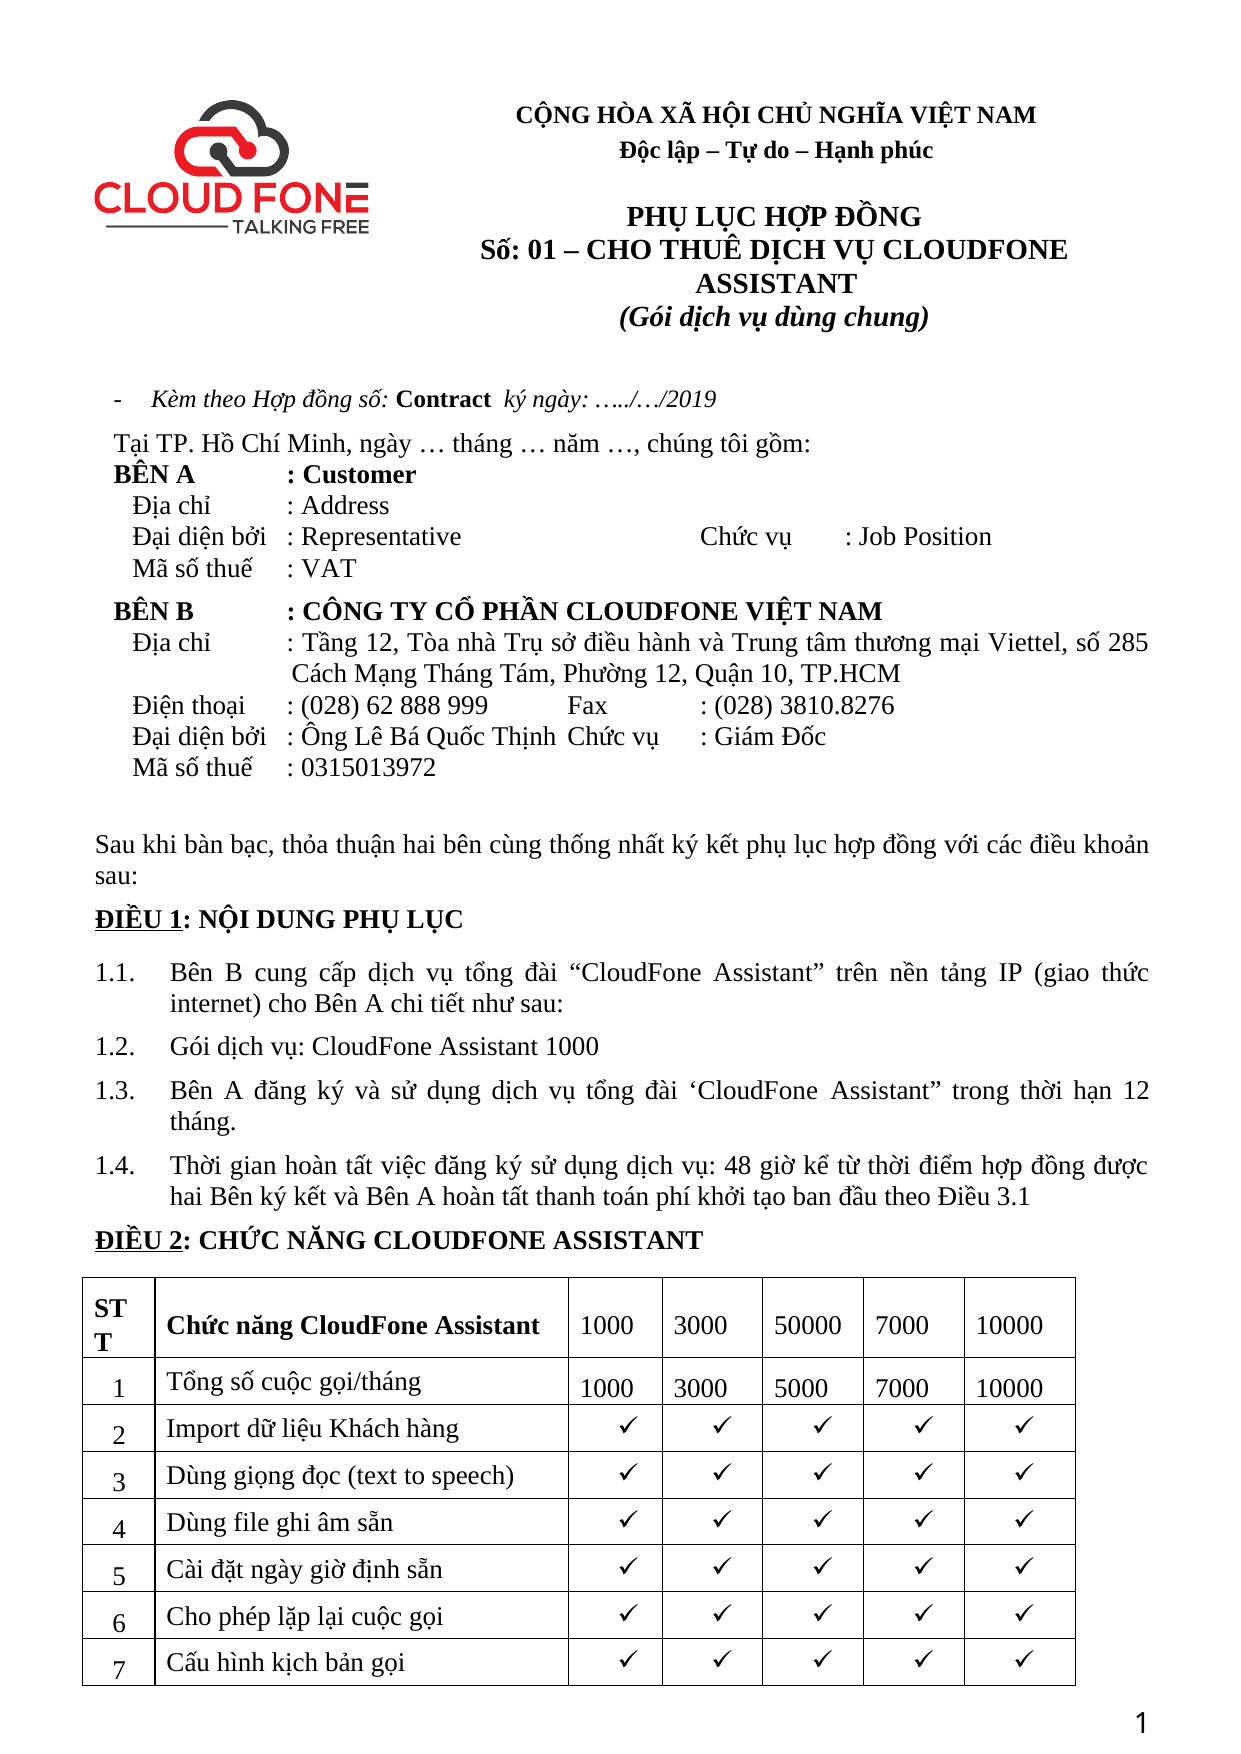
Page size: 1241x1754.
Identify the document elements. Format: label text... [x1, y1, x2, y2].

picture [94, 100, 369, 234]
table_cell 4 [83, 1499, 154, 1544]
table_cell [663, 1639, 762, 1685]
text Đại diện bởi : Representative Chức vụ : Job Position [94, 521, 1150, 552]
text Sau khi bàn bạc, thỏa thuận hai bên cùng thống nhất ký kết phụ lục hợp đồng với các điều khoản sau: [94, 828, 1150, 890]
text BÊN A : Customer [113, 458, 1150, 489]
table_cell Cấu hình kịch bản gọi [156, 1639, 568, 1685]
table_cell [569, 1452, 662, 1497]
table_header 7000 [864, 1278, 964, 1357]
table_cell Cài đặt ngày giờ định sẵn [156, 1545, 568, 1591]
table_cell [965, 1592, 1075, 1638]
table_cell [569, 1545, 662, 1591]
table_cell [569, 1405, 662, 1451]
table_cell [763, 1405, 863, 1451]
table_cell [864, 1592, 964, 1638]
table_cell [569, 1499, 662, 1544]
table_cell 5000 [763, 1358, 863, 1404]
text Tại TP. Hồ Chí Minh, ngày … tháng … năm …, chúng tôi gồm: [94, 425, 1150, 458]
table_cell [569, 1592, 662, 1638]
table_cell [763, 1545, 863, 1591]
table_cell 5 [83, 1545, 154, 1591]
table_cell 1 [83, 1358, 154, 1404]
table_cell [763, 1452, 863, 1497]
text BÊN B : CÔNG TY CỔ PHẦN CLOUDFONE VIỆT NAM [94, 595, 1150, 626]
table_cell [965, 1452, 1075, 1497]
table_cell [663, 1545, 762, 1591]
text Địa chỉ : Address [132, 489, 1150, 521]
text Điện thoại : (028) 62 888 999 Fax : (028) 3810.8276 [94, 689, 1150, 720]
table_cell 2 [83, 1405, 154, 1451]
table_cell [864, 1545, 964, 1591]
table_cell 7000 [864, 1358, 964, 1404]
table_header [83, 94, 414, 367]
list Thời gian hoàn tất việc đăng ký sử dụng dịch vụ: 48 giờ kể từ thời điểm hợp đồng được hai Bên ký kết và Bên A hoàn tất thanh toán phí khởi tạo ban đầu theo Điều 3.1 [94, 1149, 1150, 1211]
table_cell [763, 1592, 863, 1638]
table_cell [663, 1499, 762, 1544]
table_cell 6 [83, 1592, 154, 1638]
table_cell [864, 1452, 964, 1497]
table_cell Import dữ liệu Khách hàng [156, 1405, 568, 1451]
table_cell Dùng giọng đọc (text to speech) [156, 1452, 568, 1497]
table_header 10000 [965, 1278, 1075, 1357]
text Mã số thuế : 0315013972 [132, 751, 1150, 782]
table_header Chức năng CloudFone Assistant [156, 1278, 568, 1357]
table_cell [965, 1499, 1075, 1544]
table_header 1000 [569, 1278, 662, 1357]
table_cell Tổng số cuộc gọi/tháng [156, 1358, 568, 1404]
table_cell [864, 1405, 964, 1451]
table_cell [965, 1545, 1075, 1591]
list Bên A đăng ký và sử dụng dịch vụ tổng đài ‘CloudFone Assistant” trong thời hạn 12 tháng. [94, 1074, 1150, 1136]
table_cell [663, 1592, 762, 1638]
subtitle ĐIỀU 1: NỘI DUNG PHỤ LỤC [94, 903, 1150, 934]
table_header 50000 [763, 1278, 863, 1357]
table_header 3000 [663, 1278, 762, 1357]
table_cell 7 [83, 1639, 154, 1685]
table_cell 3000 [663, 1358, 762, 1404]
table_cell [864, 1639, 964, 1685]
list Kèm theo Hợp đồng số: Contract ký ngày: …../…/2019 [113, 379, 1150, 412]
table_cell [663, 1405, 762, 1451]
table_header CỘNG HÒA XÃ HỘI CHỦ NGHĨA VIỆT NAM Độc lập – Tự do – Hạnh phúc PHỤ LỤC HỢP ĐỒNG Số: 01 – CHO THUÊ DỊCH VỤ CLOUDFONE ASSISTANT (Gói dịch vụ dùng chung) [414, 94, 1138, 367]
table_cell 3 [83, 1452, 154, 1497]
table_cell [965, 1405, 1075, 1451]
text Đại diện bởi : Ông Lê Bá Quốc Thịnh Chức vụ : Giám Đốc [94, 720, 1150, 751]
text Mã số thuế : VAT [132, 552, 1150, 583]
table_cell [965, 1639, 1075, 1685]
text Địa chỉ : Tầng 12, Tòa nhà Trụ sở điều hành và Trung tâm thương mại Viettel, số 285 Cách Mạng Tháng Tám, Phường 12, Quận 10, TP.HCM [132, 626, 1150, 689]
table_cell 10000 [965, 1358, 1075, 1404]
table_cell [763, 1499, 863, 1544]
table_cell Dùng file ghi âm sẵn [156, 1499, 568, 1544]
table_cell Cho phép lặp lại cuộc gọi [156, 1592, 568, 1638]
list Gói dịch vụ: CloudFone Assistant 1000 [94, 1031, 1150, 1062]
subtitle ĐIỀU 2: CHỨC NĂNG CLOUDFONE ASSISTANT [94, 1224, 1150, 1255]
table_cell [569, 1639, 662, 1685]
table_cell [763, 1639, 863, 1685]
table_cell [663, 1452, 762, 1497]
table_cell [864, 1499, 964, 1544]
table_header STT [83, 1278, 154, 1357]
list Bên B cung cấp dịch vụ tổng đài “CloudFone Assistant” trên nền tảng IP (giao thức internet) cho Bên A chi tiết như sau: [94, 956, 1150, 1018]
table_cell 1000 [569, 1358, 662, 1404]
